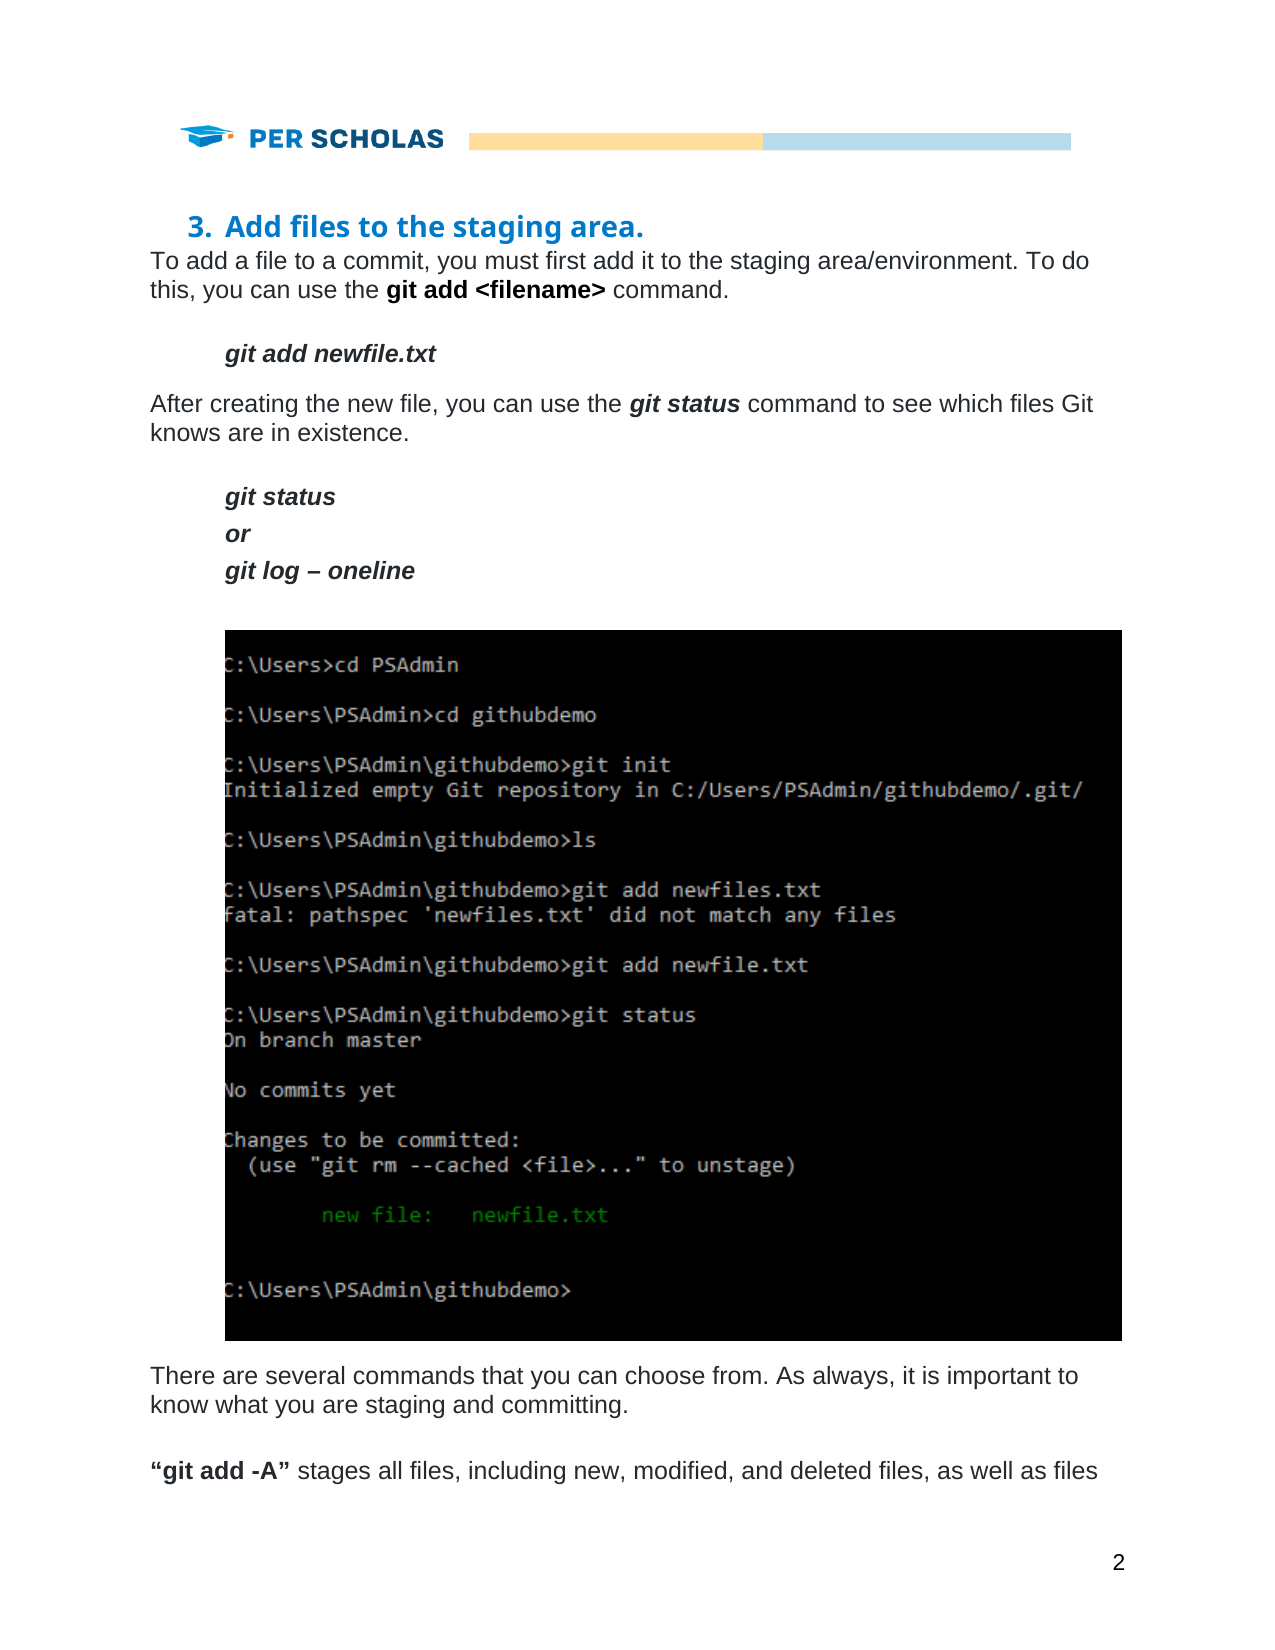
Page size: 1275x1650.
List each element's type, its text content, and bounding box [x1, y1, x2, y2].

text After creating the new file, you can use the git status command to see which files Git knows are in existence. [150, 389, 1125, 446]
text git add newfile.txt [225, 339, 1125, 368]
subtitle Add files to the staging area. [187, 207, 1125, 246]
picture [150, 75, 1125, 207]
text or [225, 519, 1125, 548]
text To add a file to a commit, you must first add it to the staging area/environment. To do this, you can use the git add <filename> command. [150, 246, 1125, 303]
text git status [225, 482, 1125, 511]
text There are several commands that you can choose from. As always, it is important to know what you are staging and committing. [150, 1361, 1125, 1419]
text “git add -A” stages all files, including new, modified, and deleted files, as well as files [150, 1456, 1125, 1485]
picture [225, 630, 1122, 1341]
text git log – oneline [225, 556, 1125, 585]
